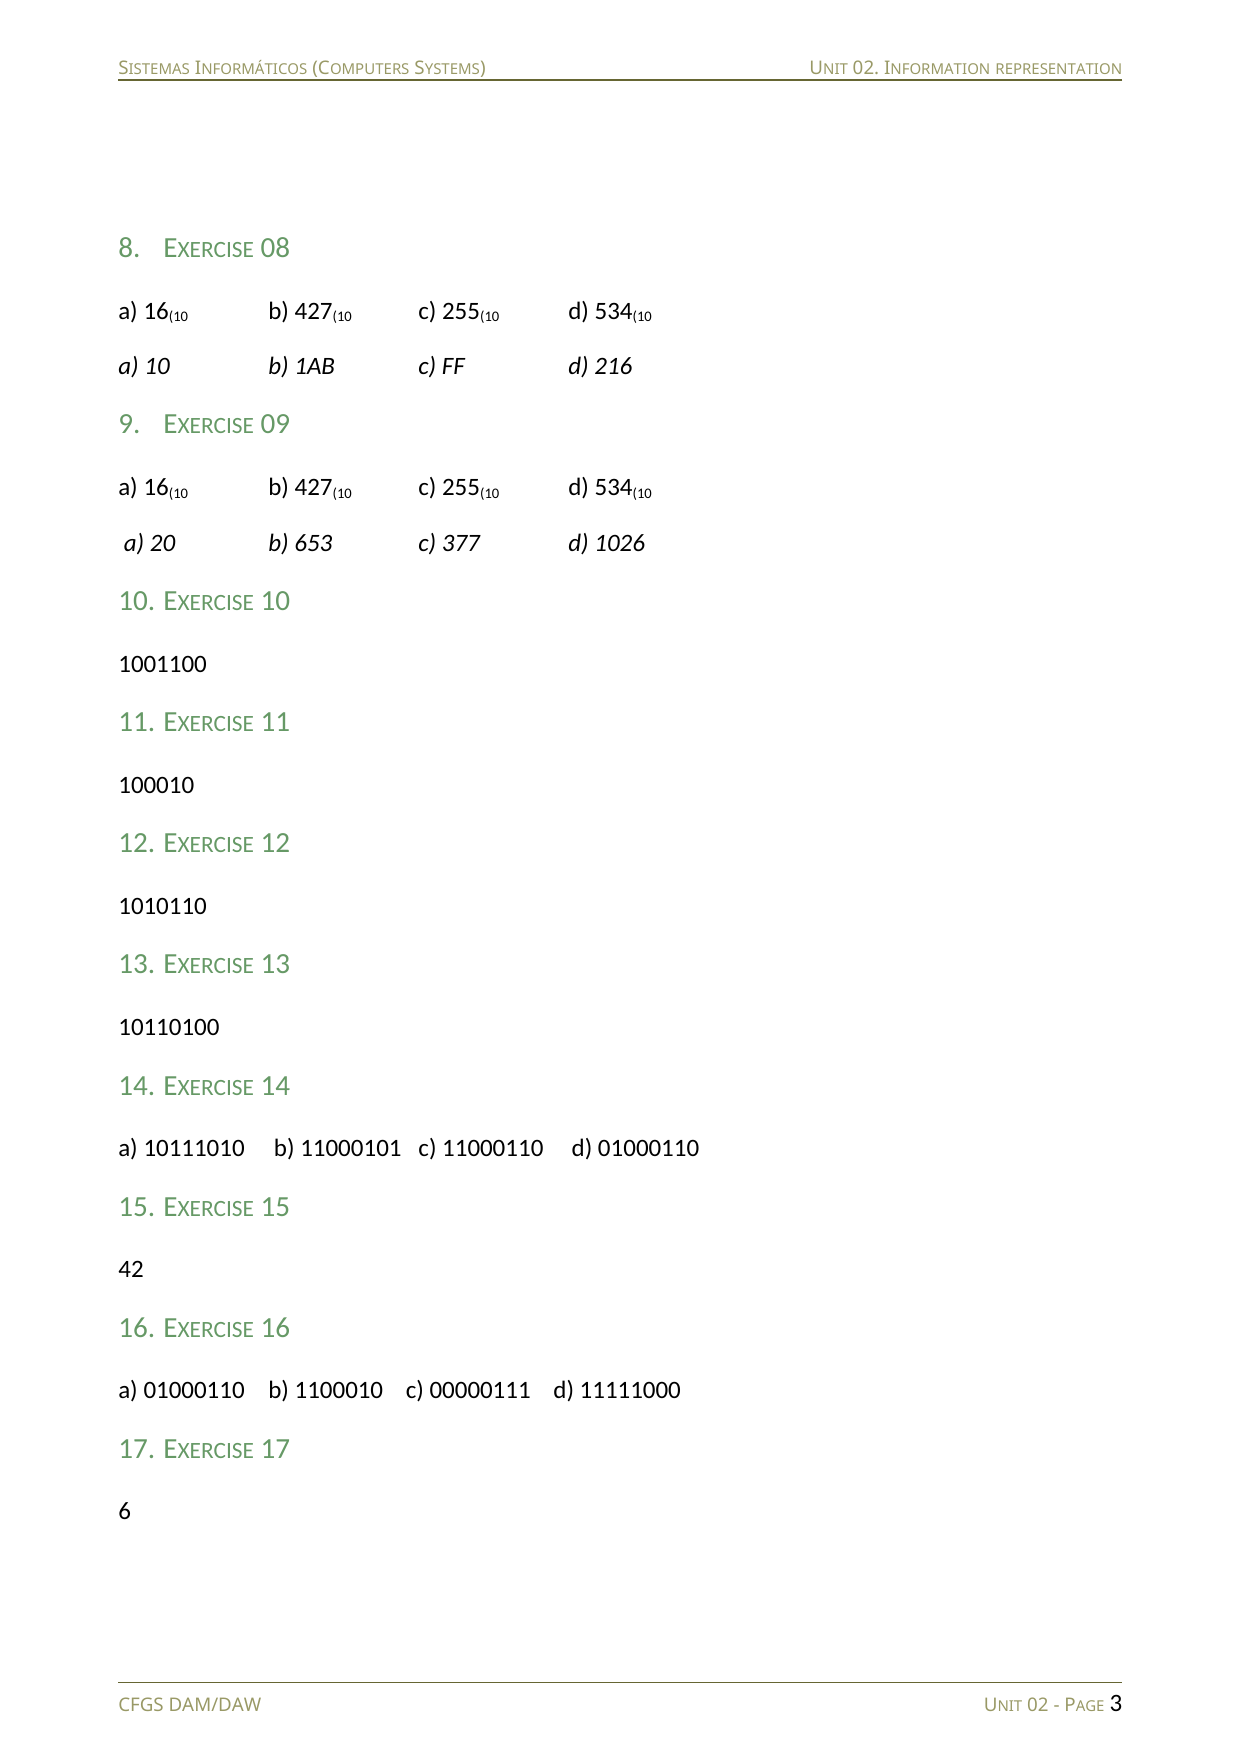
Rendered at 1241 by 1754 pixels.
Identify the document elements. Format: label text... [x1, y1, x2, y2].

text 1001100 [118, 648, 1122, 679]
text 42 [118, 1253, 1122, 1284]
subtitle Exercise 14 [118, 1067, 1122, 1102]
text a) 16(10 b) 427(10 c) 255(10 d) 534(10 [118, 471, 1122, 502]
subtitle Exercise 11 [118, 703, 1122, 739]
subtitle Exercise 12 [118, 824, 1122, 860]
subtitle Exercise 10 [118, 582, 1122, 618]
subtitle Exercise 16 [118, 1309, 1122, 1344]
text 10110100 [118, 1011, 1122, 1042]
subtitle Exercise 09 [118, 406, 1122, 441]
text 1010110 [118, 890, 1122, 921]
subtitle Exercise 17 [118, 1430, 1122, 1465]
text 100010 [118, 769, 1122, 800]
subtitle Exercise 15 [118, 1188, 1122, 1223]
subtitle Exercise 13 [118, 946, 1122, 981]
text a) 20 b) 653 c) 377 d) 1026 [118, 527, 1122, 557]
text a) 01000110 b) 1100010 c) 00000111 d) 11111000 [118, 1374, 1122, 1405]
text a) 16(10 b) 427(10 c) 255(10 d) 534(10 [118, 295, 1122, 325]
subtitle Exercise 08 [118, 229, 1122, 265]
text a) 10111010 b) 11000101 c) 11000110 d) 01000110 [118, 1132, 1122, 1163]
text a) 10 b) 1AB c) FF d) 216 [118, 350, 1122, 381]
text 6 [118, 1495, 1122, 1526]
